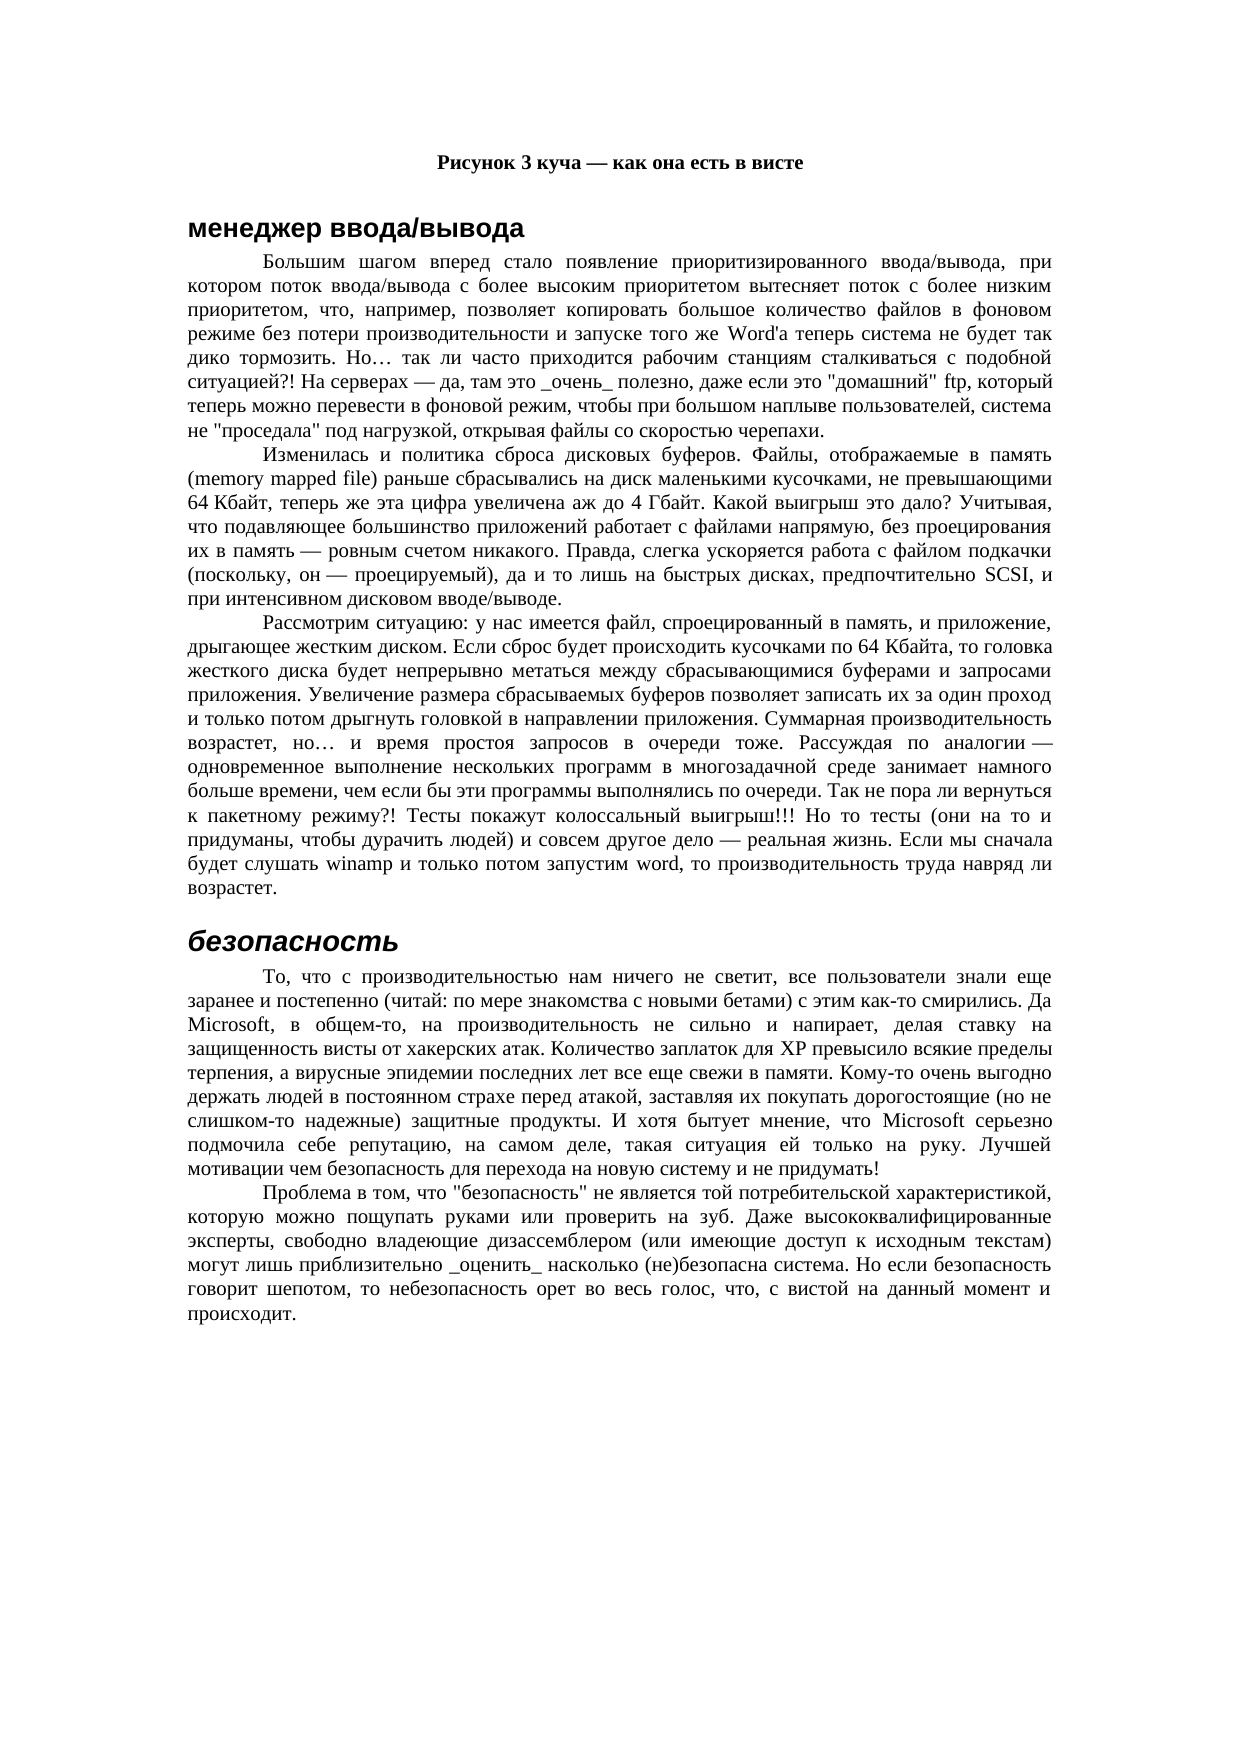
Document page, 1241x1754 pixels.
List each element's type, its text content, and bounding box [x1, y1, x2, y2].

text То, что с производительностью нам ничего не светит, все пользователи знали еще заранее и постепенно (читай: по мере знакомства с новыми бетами) с этим как-то смирились. Да Microsoft, в общем-то, на производительность не сильно и напирает, делая ставку на защищенность висты от хакерских атак. Количество заплаток для XP превысило всякие пределы терпения, а вирусные эпидемии последних лет все еще свежи в памяти. Кому-то очень выгодно держать людей в постоянном страхе перед атакой, заставляя их покупать дорогостоящие (но не слишком-то надежные) защитные продукты. И хотя бытует мнение, что Microsoft серьезно подмочила себе репутацию, на самом деле, такая ситуация ей только на руку. Лучшей мотивации чем безопасность для перехода на новую систему и не придумать! [187, 963, 1053, 1180]
subtitle безопасность [187, 924, 1053, 957]
text Проблема в том, что "безопасность" не является той потребительской характеристикой, которую можно пощупать руками или проверить на зуб. Даже высококвалифицированные эксперты, свободно владеющие дизассемблером (или имеющие доступ к исходным текстам) могут лишь приблизительно _оценить_ насколько (не)безопасна система. Но если безопасность говорит шепотом, то небезопасность орет во весь голос, что, с вистой на данный момент и происходит. [187, 1180, 1053, 1324]
text Рисунок 3 куча — как она есть в висте [187, 150, 1053, 174]
text Изменилась и политика сброса дисковых буферов. Файлы, отображаемые в память (memory mapped file) раньше сбрасывались на диск маленькими кусочками, не превышающими 64 Кбайт, теперь же эта цифра увеличена аж до 4 Гбайт. Какой выигрыш это дало? Учитывая, что подавляющее большинство приложений работает с файлами напрямую, без проецирования их в память — ровным счетом никакого. Правда, слегка ускоряется работа с файлом подкачки (поскольку, он — проецируемый), да и то лишь на быстрых дисках, предпочтительно SCSI, и при интенсивном дисковом вводе/выводе. [187, 442, 1053, 610]
text Рассмотрим ситуацию: у нас имеется файл, спроецированный в память, и приложение, дрыгающее жестким диском. Если сброс будет происходить кусочками по 64 Кбайта, то головка жесткого диска будет непрерывно метаться между сбрасывающимися буферами и запросами приложения. Увеличение размера сбрасываемых буферов позволяет записать их за один проход и только потом дрыгнуть головкой в направлении приложения. Суммарная производительность возрастет, но… и время простоя запросов в очереди тоже. Рассуждая по аналогии — одновременное выполнение нескольких программ в многозадачной среде занимает намного больше времени, чем если бы эти программы выполнялись по очереди. Так не пора ли вернуться к пакетному режиму?! Тесты покажут колоссальный выигрыш!!! Но то тесты (они на то и придуманы, чтобы дурачить людей) и совсем другое дело — реальная жизнь. Если мы сначала будет слушать winamp и только потом запустим word, то производительность труда навряд ли возрастет. [187, 610, 1053, 899]
subtitle менеджер ввода/вывода [187, 212, 1053, 243]
text Большим шагом вперед стало появление приоритизированного ввода/вывода, при котором поток ввода/вывода с более высоким приоритетом вытесняет поток с более низким приоритетом, что, например, позволяет копировать большое количество файлов в фоновом режиме без потери производительности и запуске того же Word'а теперь система не будет так дико тормозить. Но… так ли часто приходится рабочим станциям сталкиваться с подобной ситуацией?! На серверах — да, там это _очень_ полезно, даже если это "домашний" ftp, который теперь можно перевести в фоновой режим, чтобы при большом наплыве пользователей, система не "проседала" под нагрузкой, открывая файлы со скоростью черепахи. [187, 249, 1053, 442]
